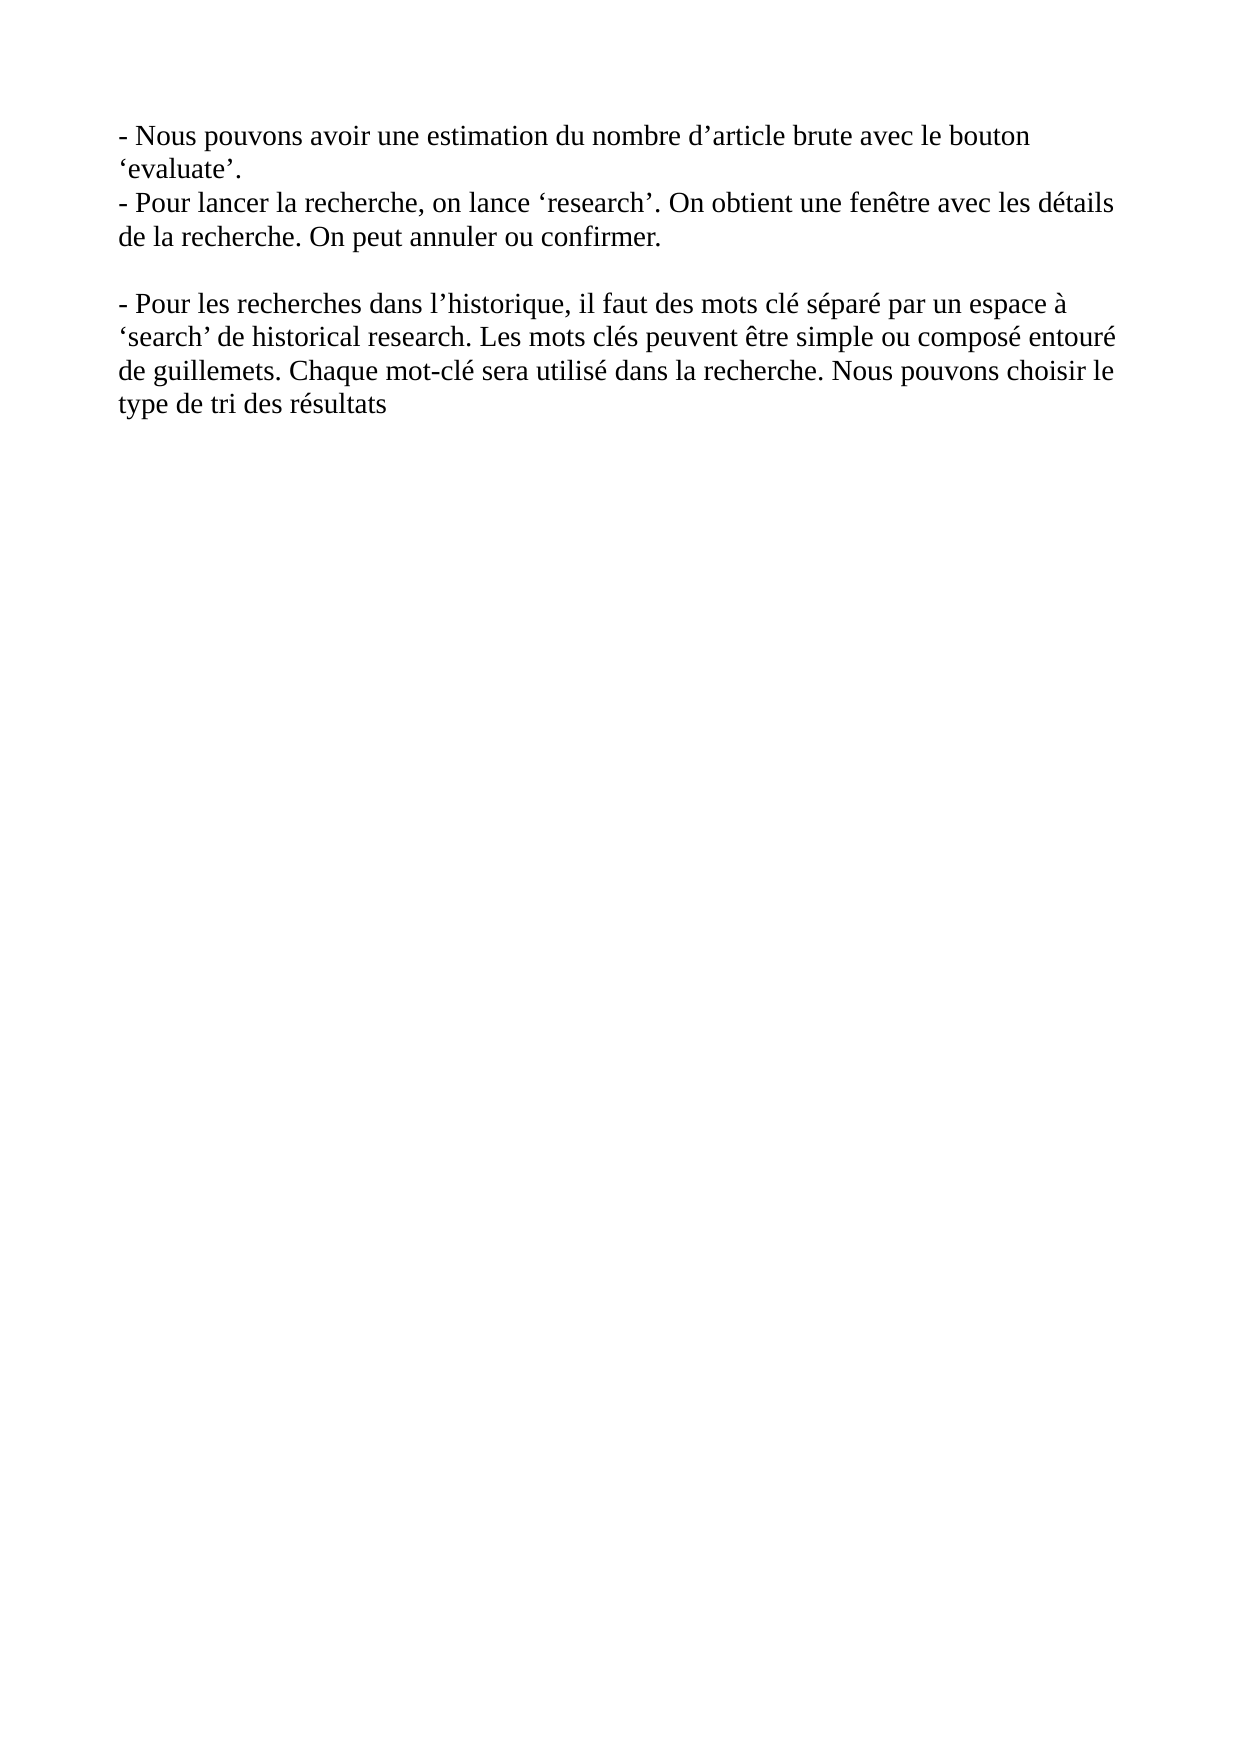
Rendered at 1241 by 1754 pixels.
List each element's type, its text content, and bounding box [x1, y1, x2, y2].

text - Pour lancer la recherche, on lance ‘research’. On obtient une fenêtre avec les détails de la recherche. On peut annuler ou confirmer. [118, 185, 1122, 252]
text - Nous pouvons avoir une estimation du nombre d’article brute avec le bouton ‘evaluate’. [118, 118, 1122, 185]
text - Pour les recherches dans l’historique, il faut des mots clé séparé par un espace à ‘search’ de historical research. Les mots clés peuvent être simple ou composé entouré de guillemets. Chaque mot-clé sera utilisé dans la recherche. Nous pouvons choisir le type de tri des résultats [118, 286, 1122, 420]
